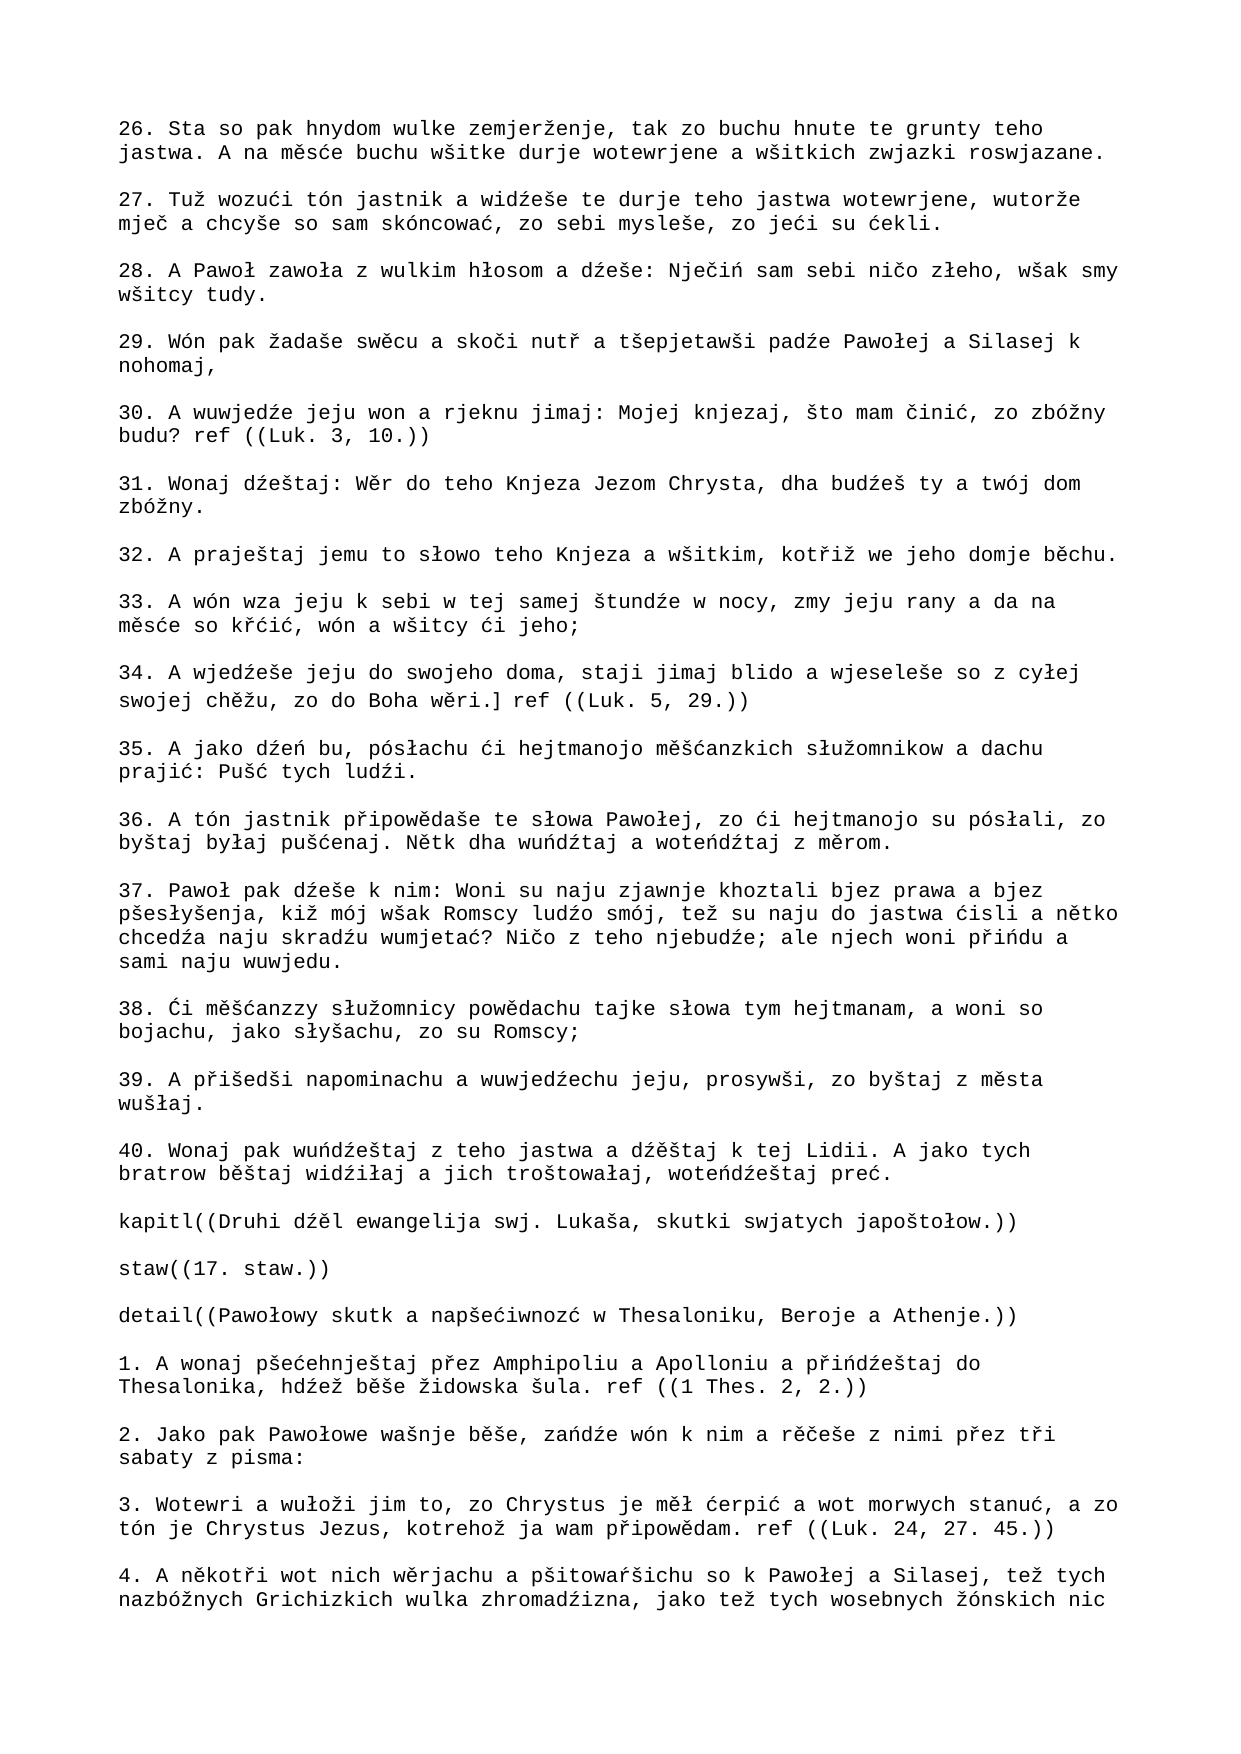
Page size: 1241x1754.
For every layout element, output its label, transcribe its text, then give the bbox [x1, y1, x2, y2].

text 39. A přišedši napominachu a wuwjedźechu jeju, prosywši, zo byštaj z města wušłaj. [118, 1069, 1122, 1116]
text 33. A wón wza jeju k sebi w tej samej štundźe w nocy, zmy jeju rany a da na měsće so křćić, wón a wšitcy ći jeho; [118, 591, 1122, 638]
text 36. A tón jastnik připowědaše te słowa Pawołej, zo ći hejtmanojo su pósłali, zo byštaj byłaj pušćenaj. Nětk dha wuńdźtaj a woteńdźtaj z měrom. [118, 809, 1122, 856]
text 40. Wonaj pak wuńdźeštaj z teho jastwa a dźěštaj k tej Lidii. A jako tych bratrow běštaj widźiłaj a jich troštowałaj, woteńdźeštaj preć. [118, 1140, 1122, 1187]
text detail((Pawołowy skutk a napšećiwnozć w Thesaloniku, Beroje a Athenje.)) [118, 1305, 1122, 1329]
text 4. A někotři wot nich wěrjachu a pšitowaŕšichu so k Pawołej a Silasej, tež tych nazbóžnych Grichizkich wulka zhromadźizna, jako tež tych wosebnych žónskich nic [118, 1565, 1122, 1613]
text 27. Tuž wozući tón jastnik a widźeše te durje teho jastwa wotewrjene, wutorže mječ a chcyše so sam skóncować, zo sebi mysleše, zo jeći su ćekli. [118, 189, 1122, 236]
text 32. A praještaj jemu to słowo teho Knjeza a wšitkim, kotřiž we jeho domje běchu. [118, 544, 1122, 567]
text 26. Sta so pak hnydom wulke zemjerženje, tak zo buchu hnute te grunty teho jastwa. A na měsće buchu wšitke durje wotewrjene a wšitkich zwjazki roswjazane. [118, 118, 1122, 165]
text 29. Wón pak žadaše swěcu a skoči nutř a tšepjetawši padźe Pawołej a Silasej k nohomaj, [118, 331, 1122, 378]
text 31. Wonaj dźeštaj: Wěr do teho Knjeza Jezom Chrysta, dha budźeš ty a twój dom zbóžny. [118, 473, 1122, 520]
text 3. Wotewri a wułoži jim to, zo Chrystus je měł ćerpić a wot morwych stanuć, a zo tón je Chrystus Jezus, kotrehož ja wam připowědam. ref ((Luk. 24, 27. 45.)) [118, 1494, 1122, 1542]
text staw((17. staw.)) [118, 1258, 1122, 1282]
text 30. A wuwjedźe jeju won a rjeknu jimaj: Mojej knjezaj, što mam činić, zo zbóžny budu? ref ((Luk. 3, 10.)) [118, 402, 1122, 449]
text 35. A jako dźeń bu, pósłachu ći hejtmanojo měšćanzkich słužomnikow a dachu prajić: Pušć tych ludźi. [118, 738, 1122, 785]
text 34. A wjedźeše jeju do swojeho doma, staji jimaj blido a wjeseleše so z cyłej swojej chěžu, zo do Boha wěri.] ref ((Luk. 5, 29.)) [118, 662, 1122, 714]
text 28. A Pawoł zawoła z wulkim hłosom a dźeše: Nječiń sam sebi ničo złeho, wšak smy wšitcy tudy. [118, 260, 1122, 307]
text 2. Jako pak Pawołowe wašnje běše, zańdźe wón k nim a rěčeše z nimi přez tři sabaty z pisma: [118, 1423, 1122, 1471]
text 38. Ći měšćanzzy słužomnicy powědachu tajke słowa tym hejtmanam, a woni so bojachu, jako słyšachu, zo su Romscy; [118, 998, 1122, 1045]
text 37. Pawoł pak dźeše k nim: Woni su naju zjawnje khoztali bjez prawa a bjez pšesłyšenja, kiž mój wšak Romscy ludźo smój, tež su naju do jastwa ćisli a nětko chcedźa naju skradźu wumjetać? Ničo z teho njebudźe; ale njech woni přińdu a sami naju wuwjedu. [118, 880, 1122, 974]
text kapitl((Druhi dźěl ewangelija swj. Lukaša, skutki swjatych japoštołow.)) [118, 1211, 1122, 1234]
text 1. A wonaj pšećehnještaj přez Amphipoliu a Apolloniu a přińdźeštaj do Thesalonika, hdźež běše židowska šula. ref ((1 Thes. 2, 2.)) [118, 1353, 1122, 1400]
